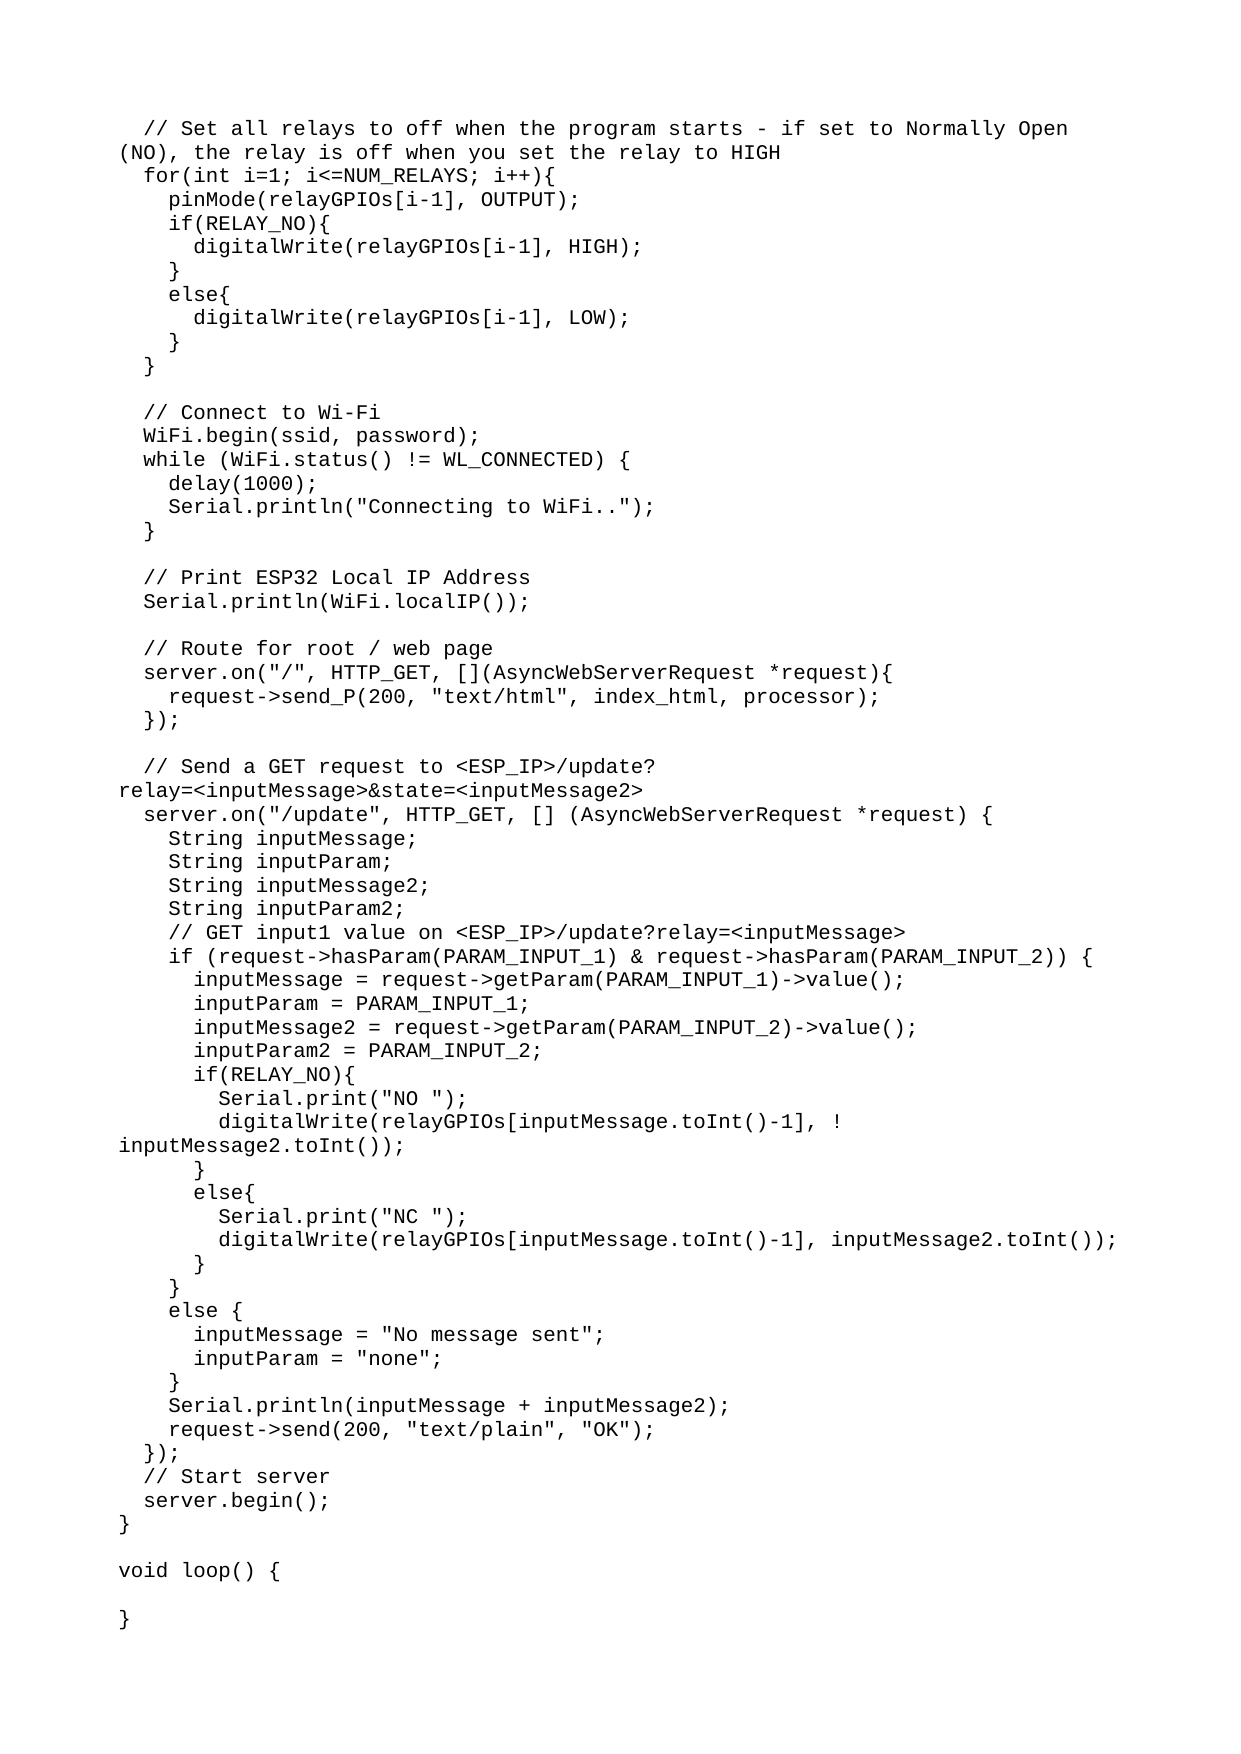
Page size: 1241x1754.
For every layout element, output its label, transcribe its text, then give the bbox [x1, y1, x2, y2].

text inputParam = "none"; [118, 1348, 1122, 1371]
text String inputMessage2; [118, 875, 1122, 898]
text inputParam = PARAM_INPUT_1; [118, 993, 1122, 1017]
text // Send a GET request to <ESP_IP>/update?relay=<inputMessage>&state=<inputMessage2> [118, 757, 1122, 804]
text Serial.print("NC "); [118, 1206, 1122, 1229]
text } [118, 260, 1122, 284]
text } [118, 331, 1122, 354]
text digitalWrite(relayGPIOs[i-1], HIGH); [118, 236, 1122, 260]
text request->send(200, "text/plain", "OK"); [118, 1419, 1122, 1442]
text server.on("/", HTTP_GET, [](AsyncWebServerRequest *request){ [118, 662, 1122, 686]
text else { [118, 1300, 1122, 1324]
text inputMessage2 = request->getParam(PARAM_INPUT_2)->value(); [118, 1017, 1122, 1040]
text while (WiFi.status() != WL_CONNECTED) { [118, 449, 1122, 473]
text digitalWrite(relayGPIOs[inputMessage.toInt()-1], inputMessage2.toInt()); [118, 1229, 1122, 1253]
text server.begin(); [118, 1489, 1122, 1513]
text if (request->hasParam(PARAM_INPUT_1) & request->hasParam(PARAM_INPUT_2)) { [118, 946, 1122, 969]
text // Connect to Wi-Fi [118, 402, 1122, 426]
text inputMessage = "No message sent"; [118, 1324, 1122, 1348]
text // Start server [118, 1466, 1122, 1489]
text Serial.println(inputMessage + inputMessage2); [118, 1395, 1122, 1419]
text } [118, 520, 1122, 544]
text } [118, 1371, 1122, 1395]
text else{ [118, 1182, 1122, 1206]
text if(RELAY_NO){ [118, 213, 1122, 236]
text void loop() { [118, 1561, 1122, 1584]
text for(int i=1; i<=NUM_RELAYS; i++){ [118, 165, 1122, 189]
text inputParam2 = PARAM_INPUT_2; [118, 1040, 1122, 1064]
text if(RELAY_NO){ [118, 1064, 1122, 1088]
text } [118, 1253, 1122, 1277]
text String inputParam; [118, 851, 1122, 875]
text } [118, 1277, 1122, 1300]
text // Route for root / web page [118, 638, 1122, 662]
text server.on("/update", HTTP_GET, [] (AsyncWebServerRequest *request) { [118, 804, 1122, 827]
text digitalWrite(relayGPIOs[inputMessage.toInt()-1], !inputMessage2.toInt()); [118, 1111, 1122, 1158]
text String inputMessage; [118, 827, 1122, 851]
text }); [118, 709, 1122, 733]
text digitalWrite(relayGPIOs[i-1], LOW); [118, 307, 1122, 331]
text } [118, 1513, 1122, 1537]
text Serial.print("NO "); [118, 1088, 1122, 1111]
text inputMessage = request->getParam(PARAM_INPUT_1)->value(); [118, 969, 1122, 993]
text } [118, 1608, 1122, 1631]
text // Set all relays to off when the program starts - if set to Normally Open (NO), the relay is off when you set the relay to HIGH [118, 118, 1122, 165]
text WiFi.begin(ssid, password); [118, 426, 1122, 449]
text Serial.println("Connecting to WiFi.."); [118, 496, 1122, 520]
text String inputParam2; [118, 898, 1122, 922]
text } [118, 1158, 1122, 1182]
text request->send_P(200, "text/html", index_html, processor); [118, 686, 1122, 709]
text // Print ESP32 Local IP Address [118, 567, 1122, 591]
text // GET input1 value on <ESP_IP>/update?relay=<inputMessage> [118, 922, 1122, 946]
text }); [118, 1442, 1122, 1466]
text delay(1000); [118, 473, 1122, 496]
text pinMode(relayGPIOs[i-1], OUTPUT); [118, 189, 1122, 213]
text } [118, 354, 1122, 378]
text Serial.println(WiFi.localIP()); [118, 591, 1122, 615]
text else{ [118, 284, 1122, 307]
